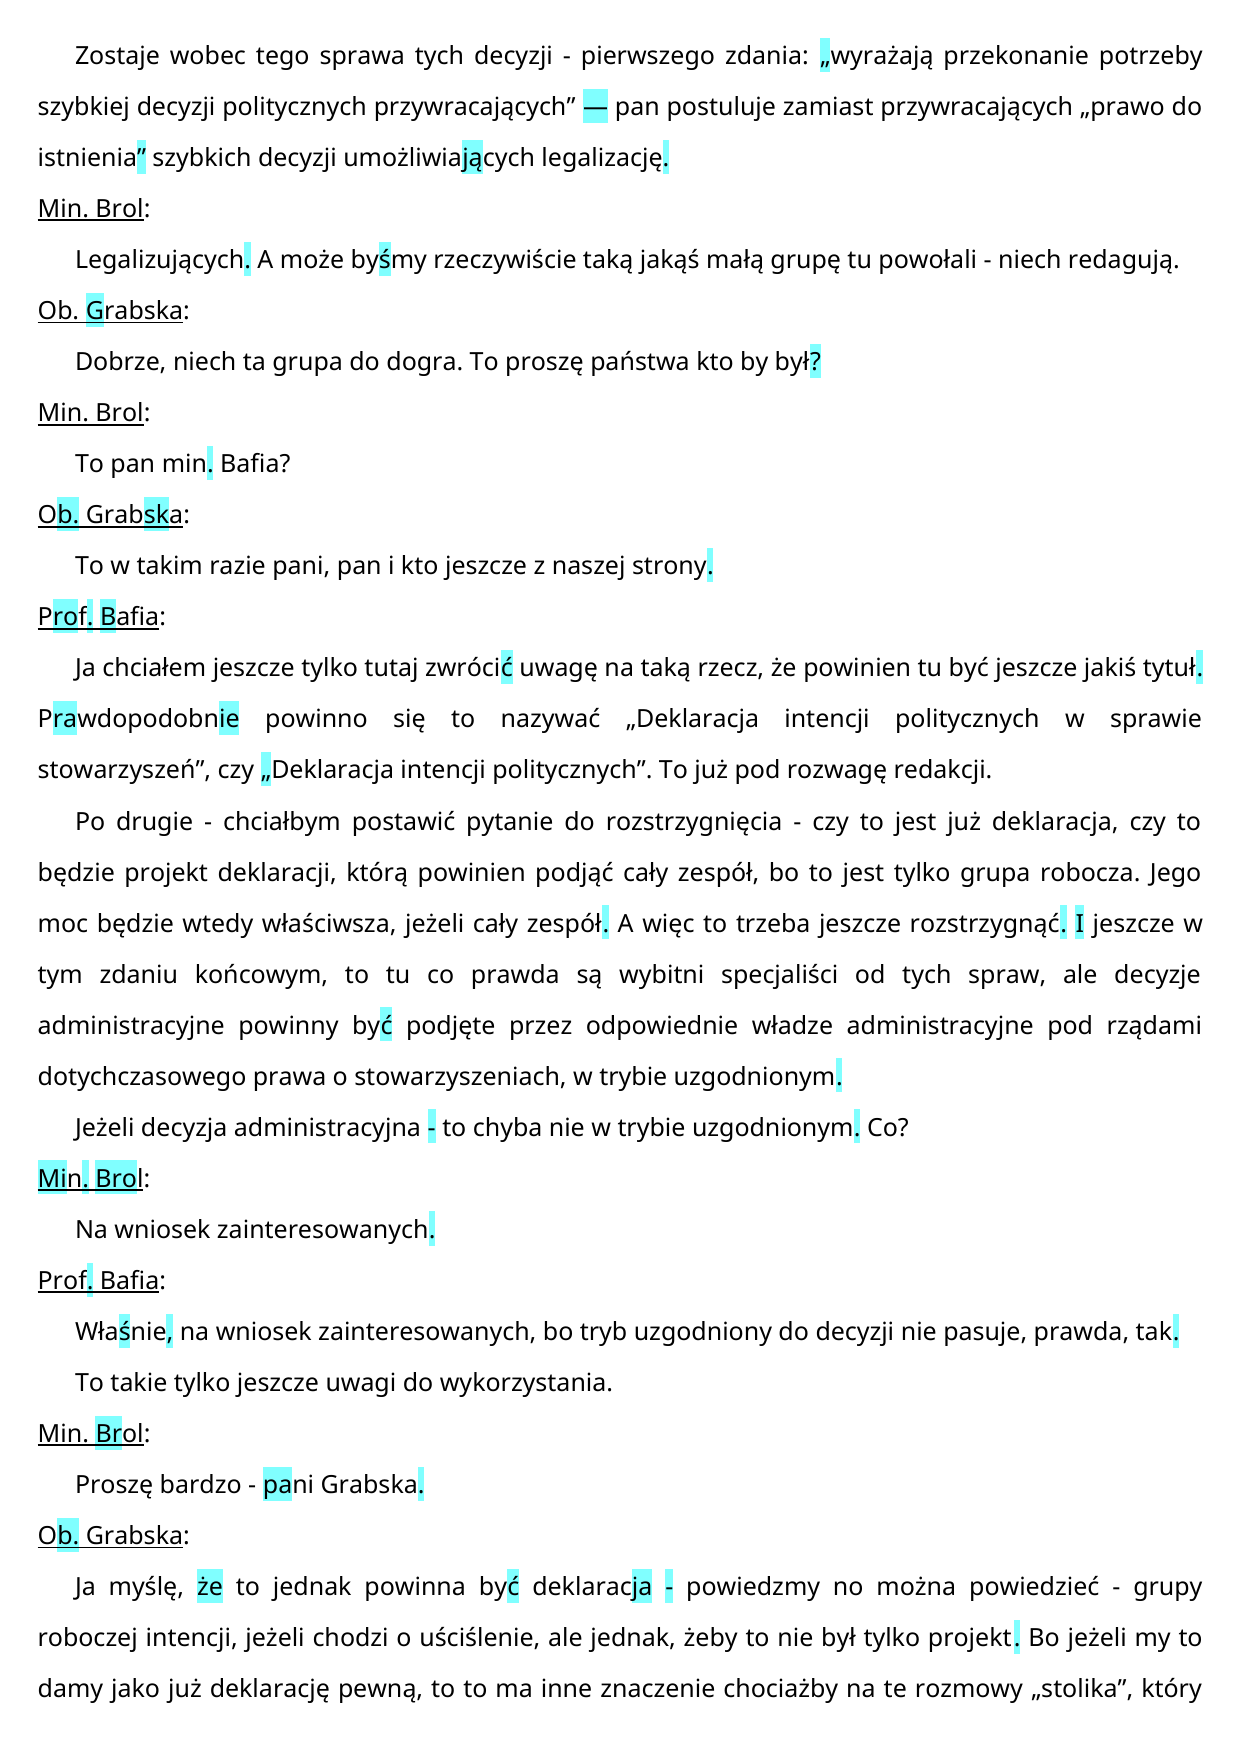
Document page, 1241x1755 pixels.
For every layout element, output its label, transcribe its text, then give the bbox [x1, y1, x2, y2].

text Ob. Grabska: [37, 293, 1203, 327]
text To w takim razie pani, pan i kto jeszcze z naszej strony. [37, 548, 1203, 582]
text Na wniosek zainteresowanych. [37, 1211, 1203, 1246]
text Min. Brol: [37, 1160, 1203, 1194]
text Właśnie, na wniosek zainteresowanych, bo tryb uzgodniony do decyzji nie pasuje, prawda, tak. [37, 1313, 1203, 1348]
text Proszę bardzo - pani Grabska. [37, 1467, 1203, 1501]
text Min. Brol: [37, 395, 1203, 429]
text Ob. Grabska: [37, 1518, 1203, 1552]
text To takie tylko jeszcze uwagi do wykorzystania. [37, 1364, 1203, 1399]
text Po drugie - chciałbym postawić pytanie do rozstrzygnięcia - czy to jest już deklaracja, czy to będzie projekt deklaracji, którą powinien podjąć cały zespół, bo to jest tylko grupa robocza. Jego moc będzie wtedy właściwsza, jeżeli cały zespół. A więc to trzeba jeszcze rozstrzygnąć. I jeszcze w tym zdaniu końcowym, to tu co prawda są wybitni specjaliści od tych spraw, ale decyzje administracyjne powinny być podjęte przez odpowiednie władze administracyjne pod rządami dotychczasowego prawa o stowarzyszeniach, w trybie uzgodnionym. [37, 803, 1203, 1092]
text Ja myślę, że to jednak powinna być deklaracja - powiedzmy no można powiedzieć - grupy roboczej intencji, jeżeli chodzi o uściślenie, ale jednak, żeby to nie był tylko projekt. Bo jeżeli my to damy jako już deklarację pewną, to to ma inne znaczenie chociażby na te rozmowy „stolika”, który [37, 1569, 1203, 1705]
text Prof. Bafia: [37, 1262, 1203, 1297]
text Legalizujących. A może byśmy rzeczywiście taką jakąś małą grupę tu powołali - niech redagują. [37, 242, 1203, 276]
text To pan min. Bafia? [37, 446, 1203, 480]
text Ob. Grabska: [37, 497, 1203, 531]
text Jeżeli decyzja administracyjna - to chyba nie w trybie uzgodnionym. Co? [37, 1109, 1203, 1143]
text Ja chciałem jeszcze tylko tutaj zwrócić uwagę na taką rzecz, że powinien tu być jeszcze jakiś tytuł. Prawdopodobnie powinno się to nazywać „Deklaracja intencji politycznych w sprawie stowarzyszeń”, czy „Deklaracja intencji politycznych”. To już pod rozwagę redakcji. [37, 650, 1203, 786]
text Zostaje wobec tego sprawa tych decyzji - pierwszego zdania: „wyrażają przekonanie potrzeby szybkiej decyzji politycznych przywracających” — pan postuluje zamiast przywracających „prawo do istnienia” szybkich decyzji umożliwiających legalizację. [37, 37, 1203, 174]
text Prof. Bafia: [37, 599, 1203, 633]
text Min. Brol: [37, 191, 1203, 225]
text Min. Brol: [37, 1416, 1203, 1450]
text Dobrze, niech ta grupa do dogra. To proszę państwa kto by był? [37, 344, 1203, 378]
